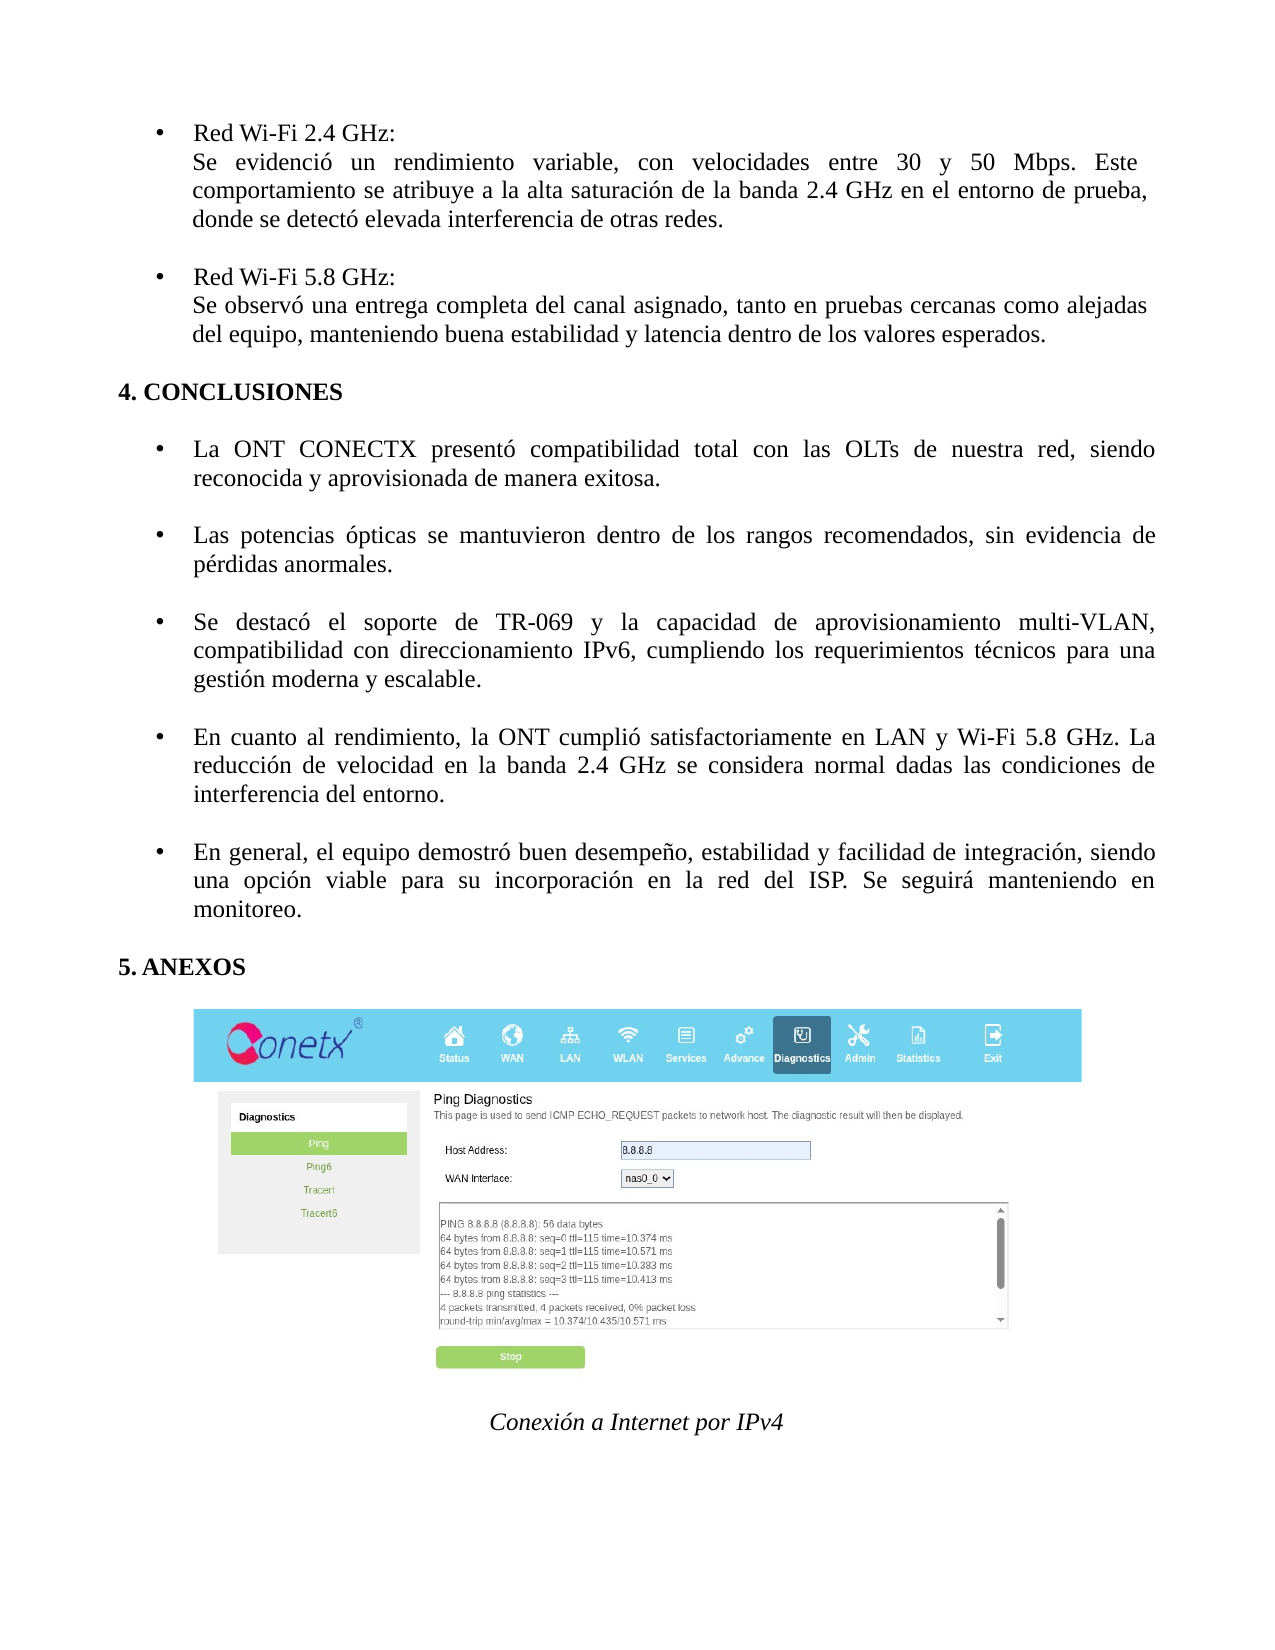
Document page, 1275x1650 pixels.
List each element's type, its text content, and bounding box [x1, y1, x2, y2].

text Se evidenció un rendimiento variable, con velocidades entre 30 y 50 Mbps. Este comportamiento se atribuye a la alta saturación de la banda 2.4 GHz en el entorno de prueba, donde se detectó elevada interferencia de otras redes. [118, 147, 1157, 233]
picture [193, 1009, 1082, 1407]
text Conexión a Internet por IPv4 [118, 1244, 1157, 1435]
text 4. CONCLUSIONES [118, 377, 1157, 406]
list La ONT CONECTX presentó compatibilidad total con las OLTs de nuestra red, siendo reconocida y aprovisionada de manera exitosa. [156, 434, 1157, 492]
list En cuanto al rendimiento, la ONT cumplió satisfactoriamente en LAN y Wi-Fi 5.8 GHz. La reducción de velocidad en la banda 2.4 GHz se considera normal dadas las condiciones de interferencia del entorno. [156, 722, 1157, 808]
text Se observó una entrega completa del canal asignado, tanto en pruebas cercanas como alejadas del equipo, manteniendo buena estabilidad y latencia dentro de los valores esperados. [118, 291, 1157, 348]
list Red Wi-Fi 2.4 GHz: [156, 118, 1157, 147]
list Red Wi-Fi 5.8 GHz: [156, 262, 1157, 291]
list Se destacó el soporte de TR-069 y la capacidad de aprovisionamiento multi-VLAN, compatibilidad con direccionamiento IPv6, cumpliendo los requerimientos técnicos para una gestión moderna y escalable. [156, 607, 1157, 693]
list Las potencias ópticas se mantuvieron dentro de los rangos recomendados, sin evidencia de pérdidas anormales. [156, 521, 1157, 578]
text 5. ANEXOS [118, 952, 1157, 981]
list En general, el equipo demostró buen desempeño, estabilidad y facilidad de integración, siendo una opción viable para su incorporación en la red del ISP. Se seguirá manteniendo en monitoreo. [156, 837, 1157, 923]
